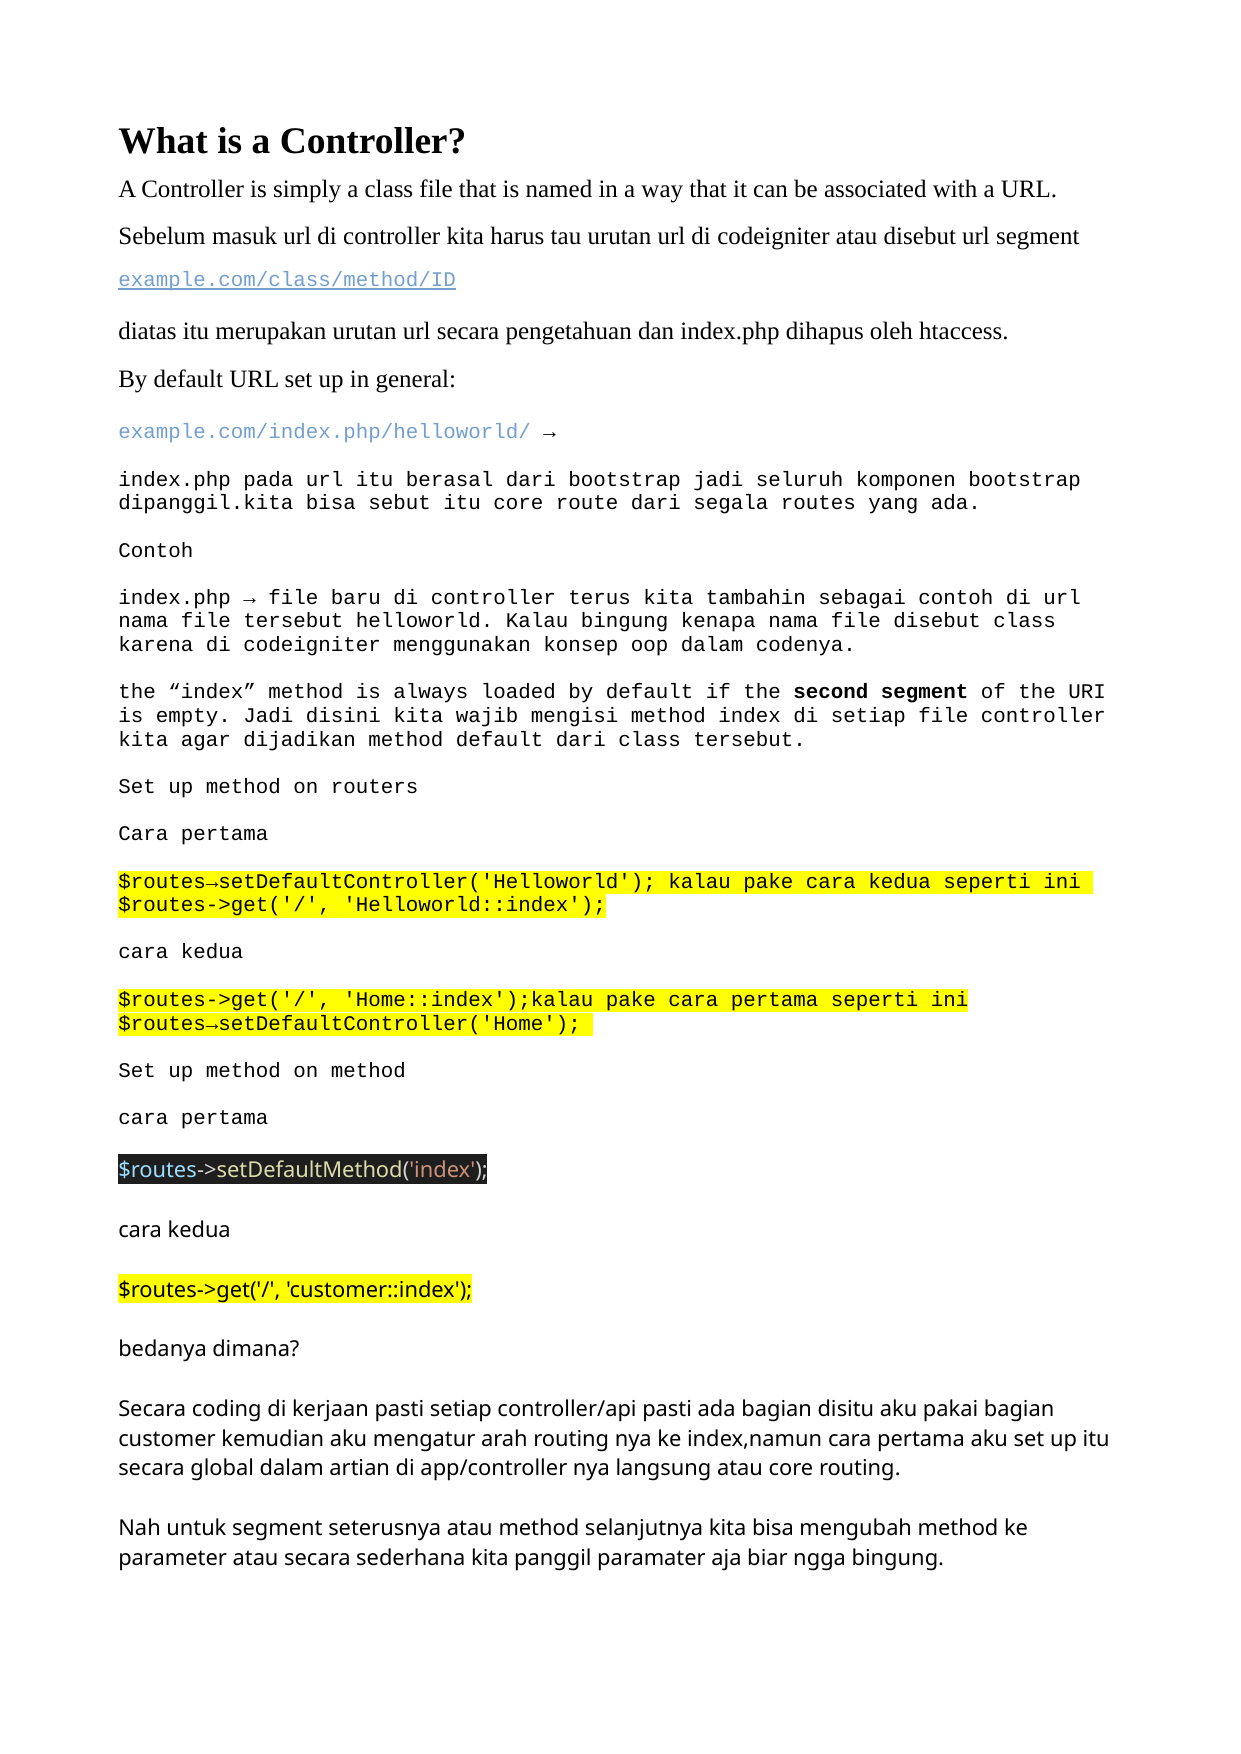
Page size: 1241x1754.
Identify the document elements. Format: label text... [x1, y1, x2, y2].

text cara pertama [118, 1107, 1122, 1131]
text example.com/index.php/helloworld/ → [118, 421, 1122, 445]
text Secara coding di kerjaan pasti setiap controller/api pasti ada bagian disitu aku pakai bagian customer kemudian aku mengatur arah routing nya ke index,namun cara pertama aku set up itu secara global dalam artian di app/controller nya langsung atau core routing. [118, 1393, 1122, 1482]
text $routes->get('/', 'Helloworld::index'); [118, 894, 1122, 918]
text $routes->get('/', 'Home::index');kalau pake cara pertama seperti ini [118, 989, 1122, 1012]
text $routes→setDefaultController('Helloworld'); kalau pake cara kedua seperti ini [118, 871, 1122, 894]
text $routes->get('/', 'customer::index'); [118, 1273, 1122, 1303]
text By default URL set up in general: [118, 364, 1122, 393]
text Contoh [118, 539, 1122, 563]
text $routes→setDefaultController('Home'); [118, 1012, 1122, 1036]
text index.php pada url itu berasal dari bootstrap jadi seluruh komponen bootstrap dipanggil.kita bisa sebut itu core route dari segala routes yang ada. [118, 469, 1122, 516]
text the “index” method is always loaded by default if the second segment of the URI is empty. Jadi disini kita wajib mengisi method index di setiap file controller kita agar dijadikan method default dari class tersebut. [118, 681, 1122, 752]
text Sebelum masuk url di controller kita harus tau urutan url di codeigniter atau disebut url segment [118, 221, 1122, 250]
text A Controller is simply a class file that is named in a way that it can be associated with a URL. [118, 174, 1122, 202]
text cara kedua [118, 1214, 1122, 1244]
text bedanya dimana? [118, 1333, 1122, 1363]
text Nah untuk segment seterusnya atau method selanjutnya kita bisa mengubah method ke parameter atau secara sederhana kita panggil paramater aja biar ngga bingung. [118, 1512, 1122, 1571]
text Set up method on method [118, 1060, 1122, 1083]
text cara kedua [118, 942, 1122, 965]
text diatas itu merupakan urutan url secara pengetahuan dan index.php dihapus oleh htaccess. [118, 316, 1122, 345]
text example.com/class/method/ID [118, 269, 1122, 293]
subtitle What is a Controller? [118, 118, 1122, 161]
text Cara pertama [118, 823, 1122, 847]
text index.php → file baru di controller terus kita tambahin sebagai contoh di url nama file tersebut helloworld. Kalau bingung kenapa nama file disebut class karena di codeigniter menggunakan konsep oop dalam codenya. [118, 587, 1122, 658]
text Set up method on routers [118, 776, 1122, 800]
text $routes->setDefaultMethod('index'); [118, 1154, 1122, 1184]
